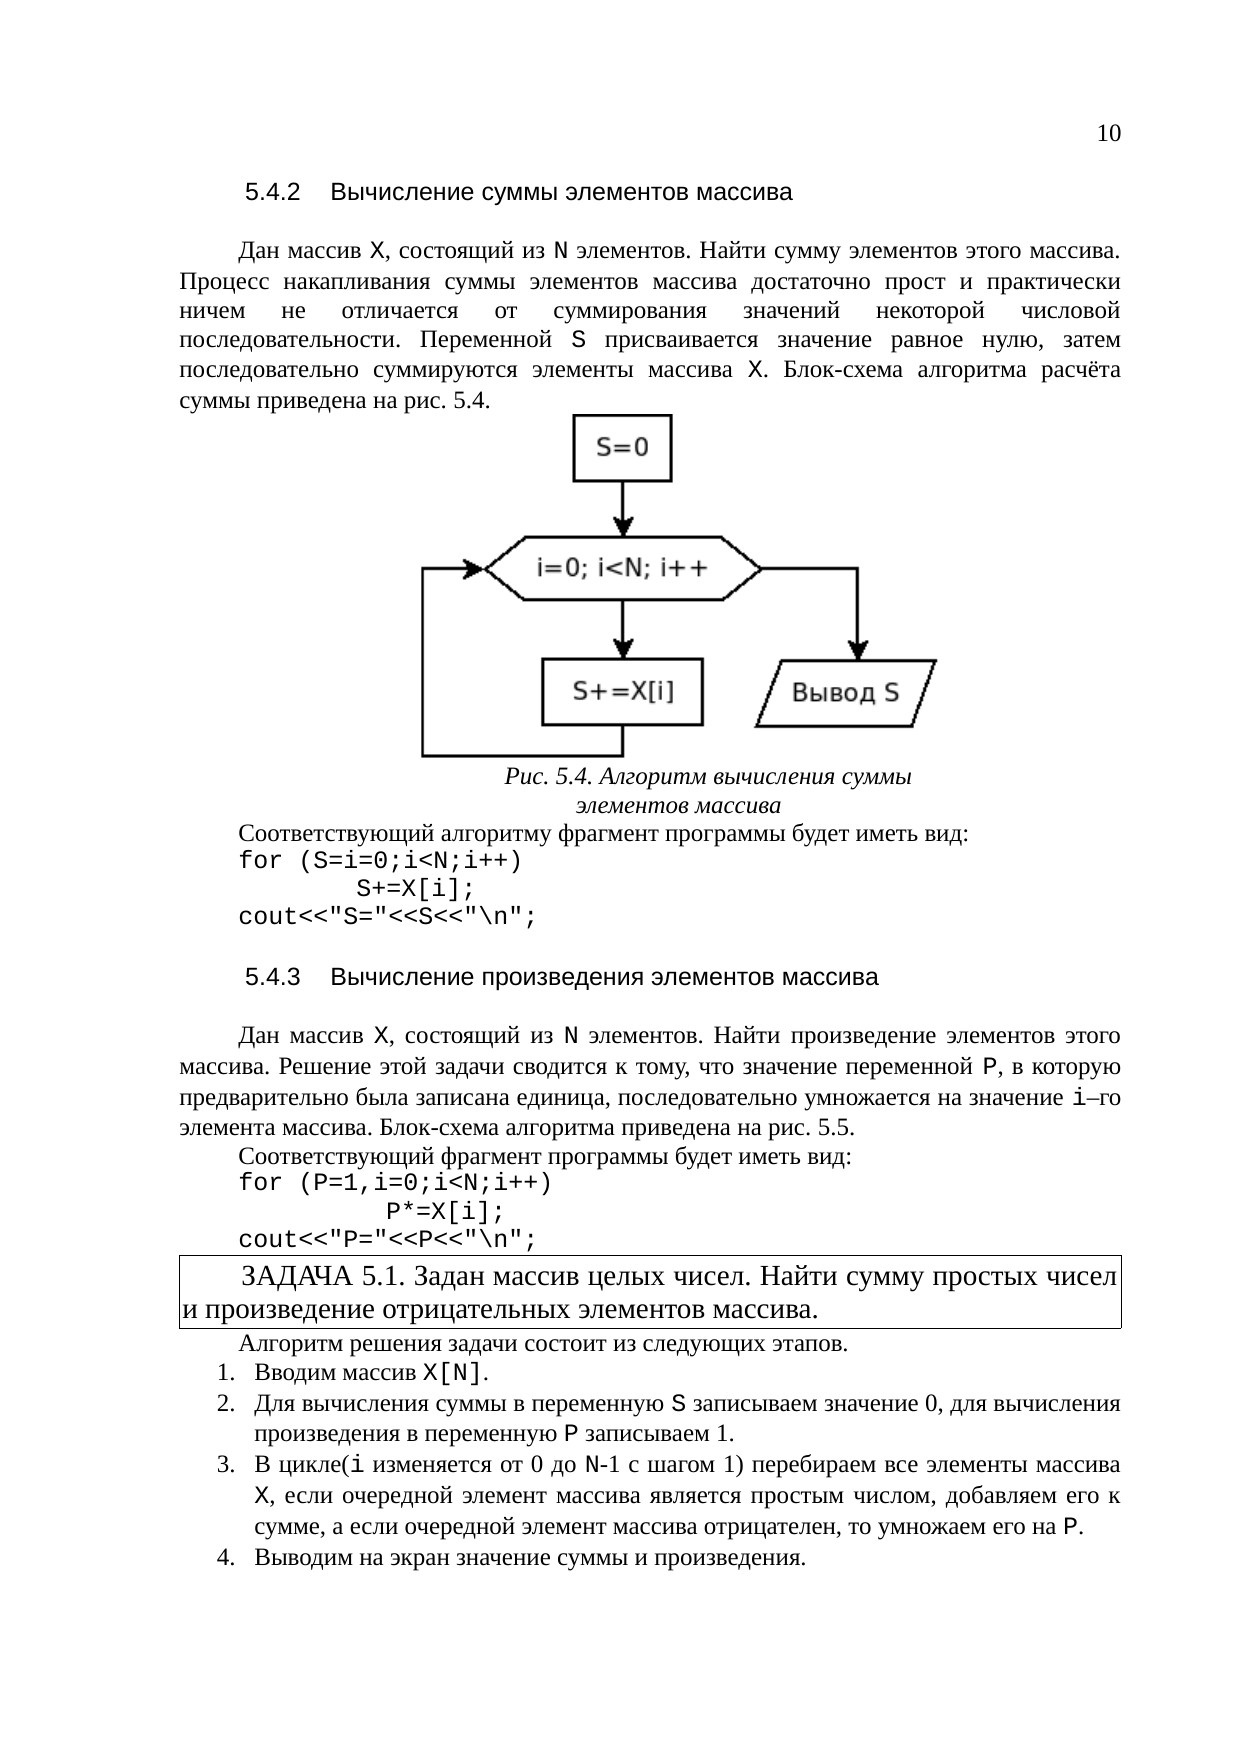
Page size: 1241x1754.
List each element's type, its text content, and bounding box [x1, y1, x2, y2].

text ЗАДАЧА 5.1. Задан массив целых чисел. Найти сумму простых чисел и произведение отрицательных элементов массива. [180, 1256, 1121, 1328]
text Рис. 5.4. Алгоритм вычисления суммы элементов массива [421, 761, 938, 818]
list Вводим массив X[N]. [217, 1357, 1121, 1388]
picture [421, 414, 939, 761]
text for (P=1,i=0;i<N;i++) [238, 1170, 1121, 1198]
text cout<<"P="<<P<<"\n"; [238, 1227, 1121, 1255]
text Соответствующий алгоритму фрагмент программы будет иметь вид: [179, 818, 1121, 847]
list Выводим на экран значение суммы и произведения. [217, 1542, 1121, 1571]
text Алгоритм решения задачи состоит из следующих этапов. [179, 1329, 1121, 1357]
text P*=X[i]; [238, 1198, 1121, 1227]
text for (S=i=0;i<N;i++) [238, 847, 1121, 876]
subtitle Вычисление суммы элементов массива [179, 177, 1121, 206]
text cout<<"S="<<S<<"\n"; [238, 904, 1121, 932]
list В цикле(i изменяется от 0 до N-1 с шагом 1) перебираем все элементы массива X, если очередной элемент массива является простым числом, добавляем его к сумме, а если очередной элемент массива отрицателен, то умножаем его на P. [217, 1449, 1121, 1542]
text S+=X[i]; [238, 876, 1121, 904]
text Дан массив X, состоящий из N элементов. Найти произведение элементов этого массива. Решение этой задачи сводится к тому, что значение переменной Р, в которую предварительно была записана единица, последовательно умножается на значение i–го элемента массива. Блок-схема алгоритма приведена на рис. 5.5. [179, 1020, 1121, 1141]
text Соответствующий фрагмент программы будет иметь вид: [179, 1141, 1121, 1170]
subtitle Вычисление произведения элементов массива [179, 962, 1121, 991]
text Дан массив X, состоящий из N элементов. Найти сумму элементов этого массива. Процесс накапливания суммы элементов массива достаточно прост и практически ничем не отличается от суммирования значений некоторой числовой последовательности. Переменной S присваивается значение равное нулю, затем последовательно суммируются элементы массива X. Блок-схема алгоритма расчёта суммы приведена на рис. 5.4. [179, 235, 1121, 414]
list Для вычисления суммы в переменную S записываем значение 0, для вычисления произведения в переменную P записываем 1. [217, 1388, 1121, 1449]
